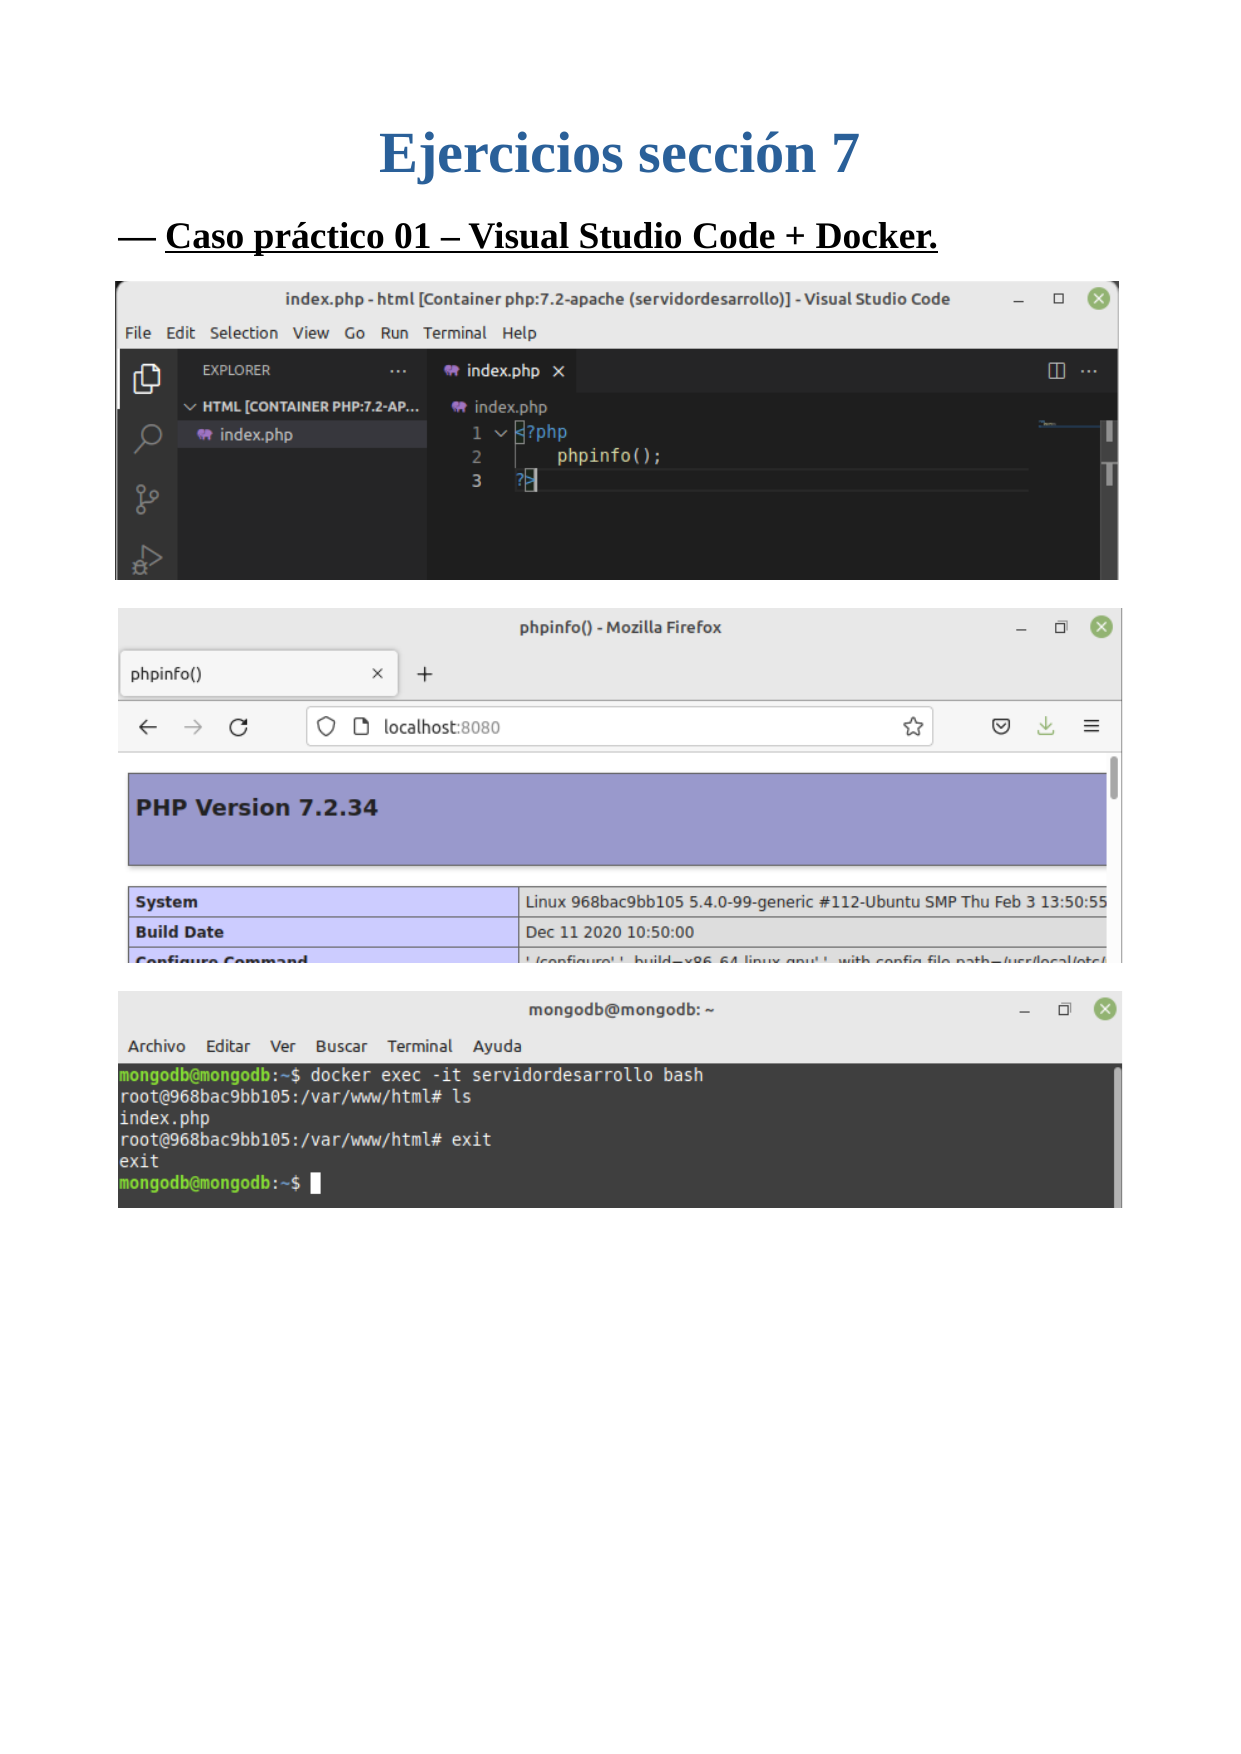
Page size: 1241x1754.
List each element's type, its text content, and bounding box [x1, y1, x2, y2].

picture [118, 991, 1123, 1208]
text Ejercicios sección 7 [118, 118, 1122, 185]
text — Caso práctico 01 – Visual Studio Code + Docker. [118, 214, 1122, 257]
picture [118, 608, 1123, 963]
picture [115, 281, 1119, 580]
